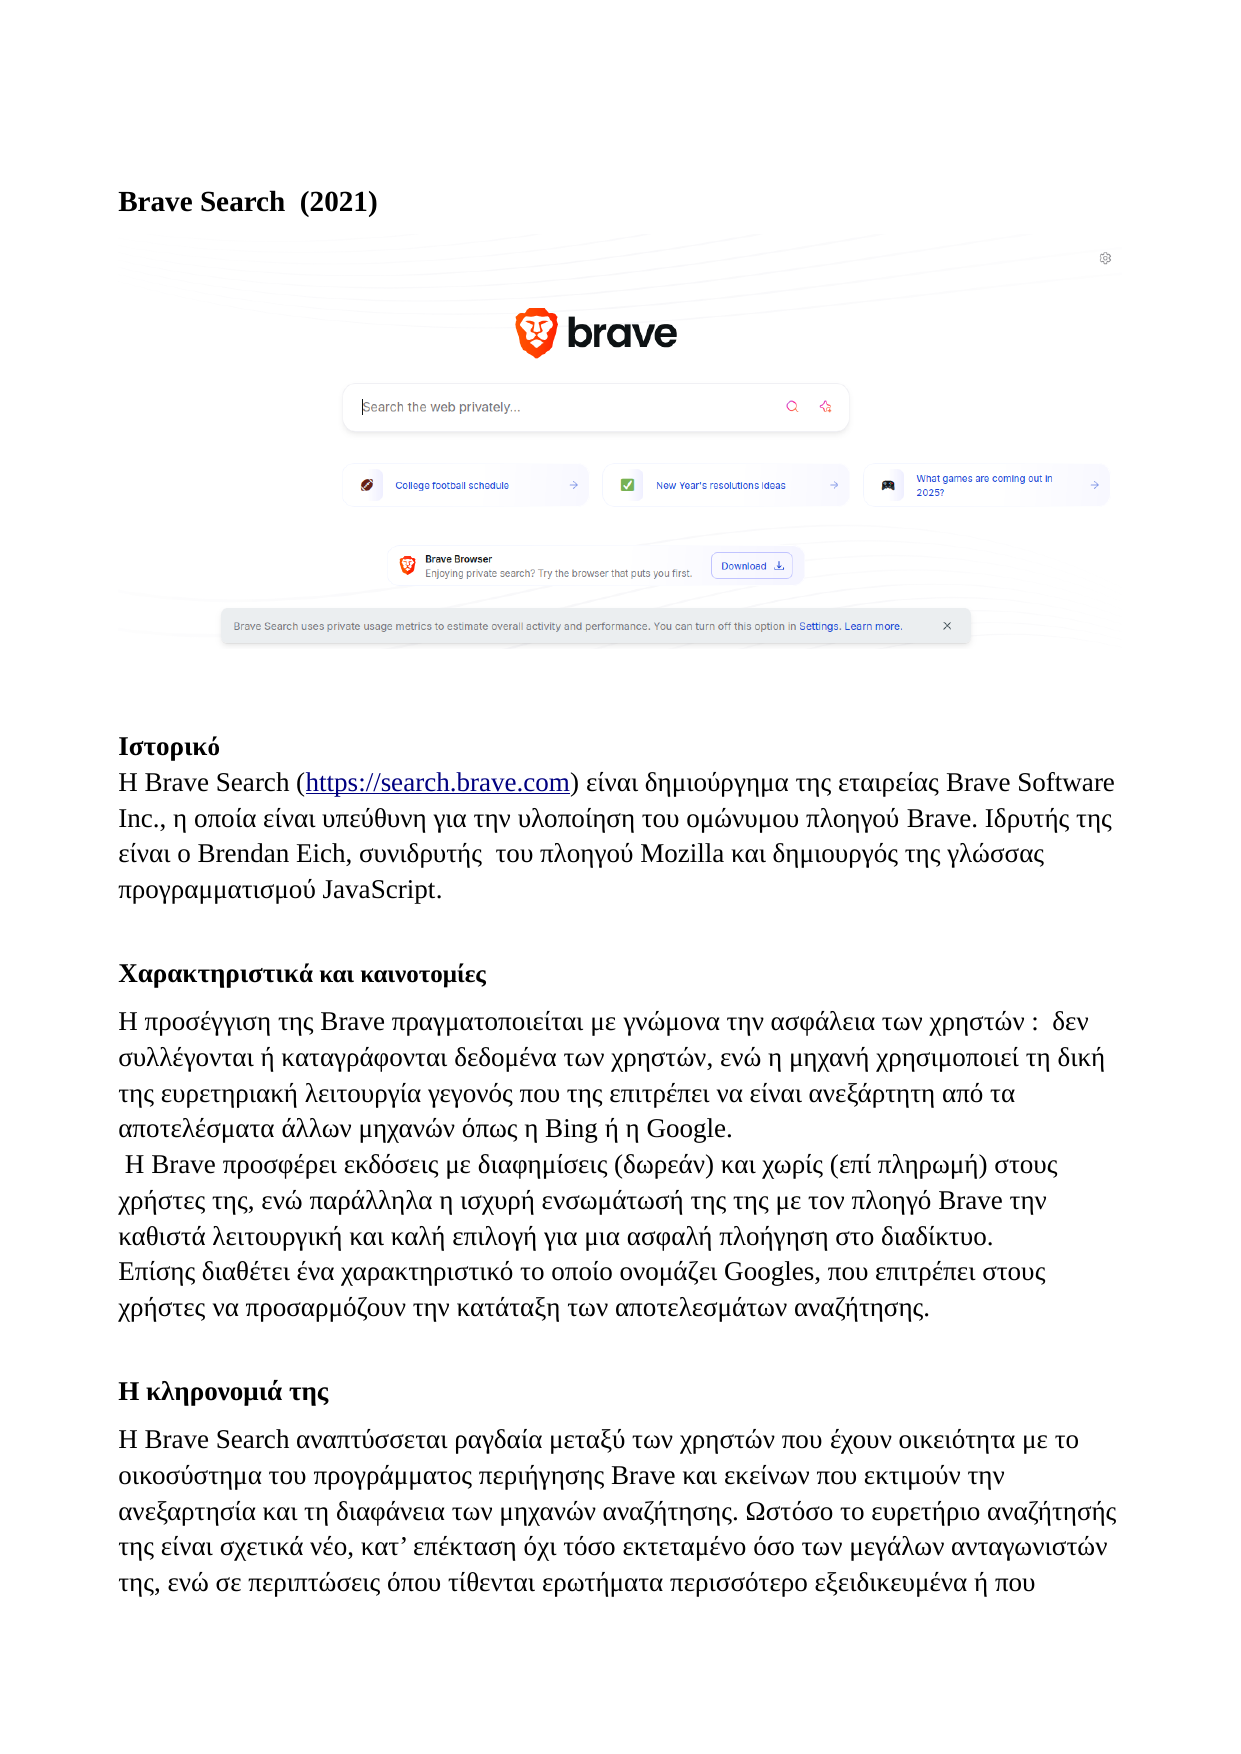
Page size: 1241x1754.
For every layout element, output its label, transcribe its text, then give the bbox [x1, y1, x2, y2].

subtitle Brave Search (2021) [118, 184, 1122, 217]
text Επίσης διαθέτει ένα χαρακτηριστικό το οποίο ονομάζει Googles, που επιτρέπει στους χρήστες να προσαρμόζουν την κατάταξη των αποτελεσμάτων αναζήτησης. [118, 1255, 1122, 1322]
text Ιστορικό [118, 730, 1122, 761]
text Η Brave Search (https://search.brave.com) είναι δημιούργημα της εταιρείας Brave Software Inc., η οποία είναι υπεύθυνη για την υλοποίηση του ομώνυμου πλοηγού Brave. Ιδρυτής της είναι ο Brendan Eich, συνιδρυτής του πλοηγού Mozilla και δημιουργός της γλώσσας προγραμματισμού JavaScript. [118, 766, 1122, 904]
picture [118, 234, 1123, 649]
text Η Brave Search αναπτύσσεται ραγδαία μεταξύ των χρηστών που έχουν οικειότητα με το οικοσύστημα του προγράμματος περιήγησης Brave και εκείνων που εκτιμούν την ανεξαρτησία και τη διαφάνεια των μηχανών αναζήτησης. Ωστόσο το ευρετήριο αναζήτησής της είναι σχετικά νέο, κατ’ επέκταση όχι τόσο εκτεταμένο όσο των μεγάλων ανταγωνιστών της, ενώ σε περιπτώσεις όπου τίθενται ερωτήματα περισσότερο εξειδικευμένα ή που [118, 1423, 1122, 1597]
text Η προσέγγιση της Brave πραγματοποιείται με γνώμονα την ασφάλεια των χρηστών : δεν συλλέγονται ή καταγράφονται δεδομένα των χρηστών, ενώ η μηχανή χρησιμοποιεί τη δική της ευρετηριακή λειτουργία γεγονός που της επιτρέπει να είναι ανεξάρτητη από τα αποτελέσματα άλλων μηχανών όπως η Bing ή η Google. [118, 1005, 1122, 1144]
text Η Brave προσφέρει εκδόσεις με διαφημίσεις (δωρεάν) και χωρίς (επί πληρωμή) στους χρήστες της, ενώ παράλληλα η ισχυρή ενσωμάτωσή της της με τον πλοηγό Brave την καθιστά λειτουργική και καλή επιλογή για μια ασφαλή πλοήγηση στο διαδίκτυο. [118, 1148, 1122, 1251]
subtitle Η κληρονομιά της [118, 1375, 1122, 1406]
subtitle Χαρακτηριστικά και καινοτομίες [118, 957, 1122, 988]
